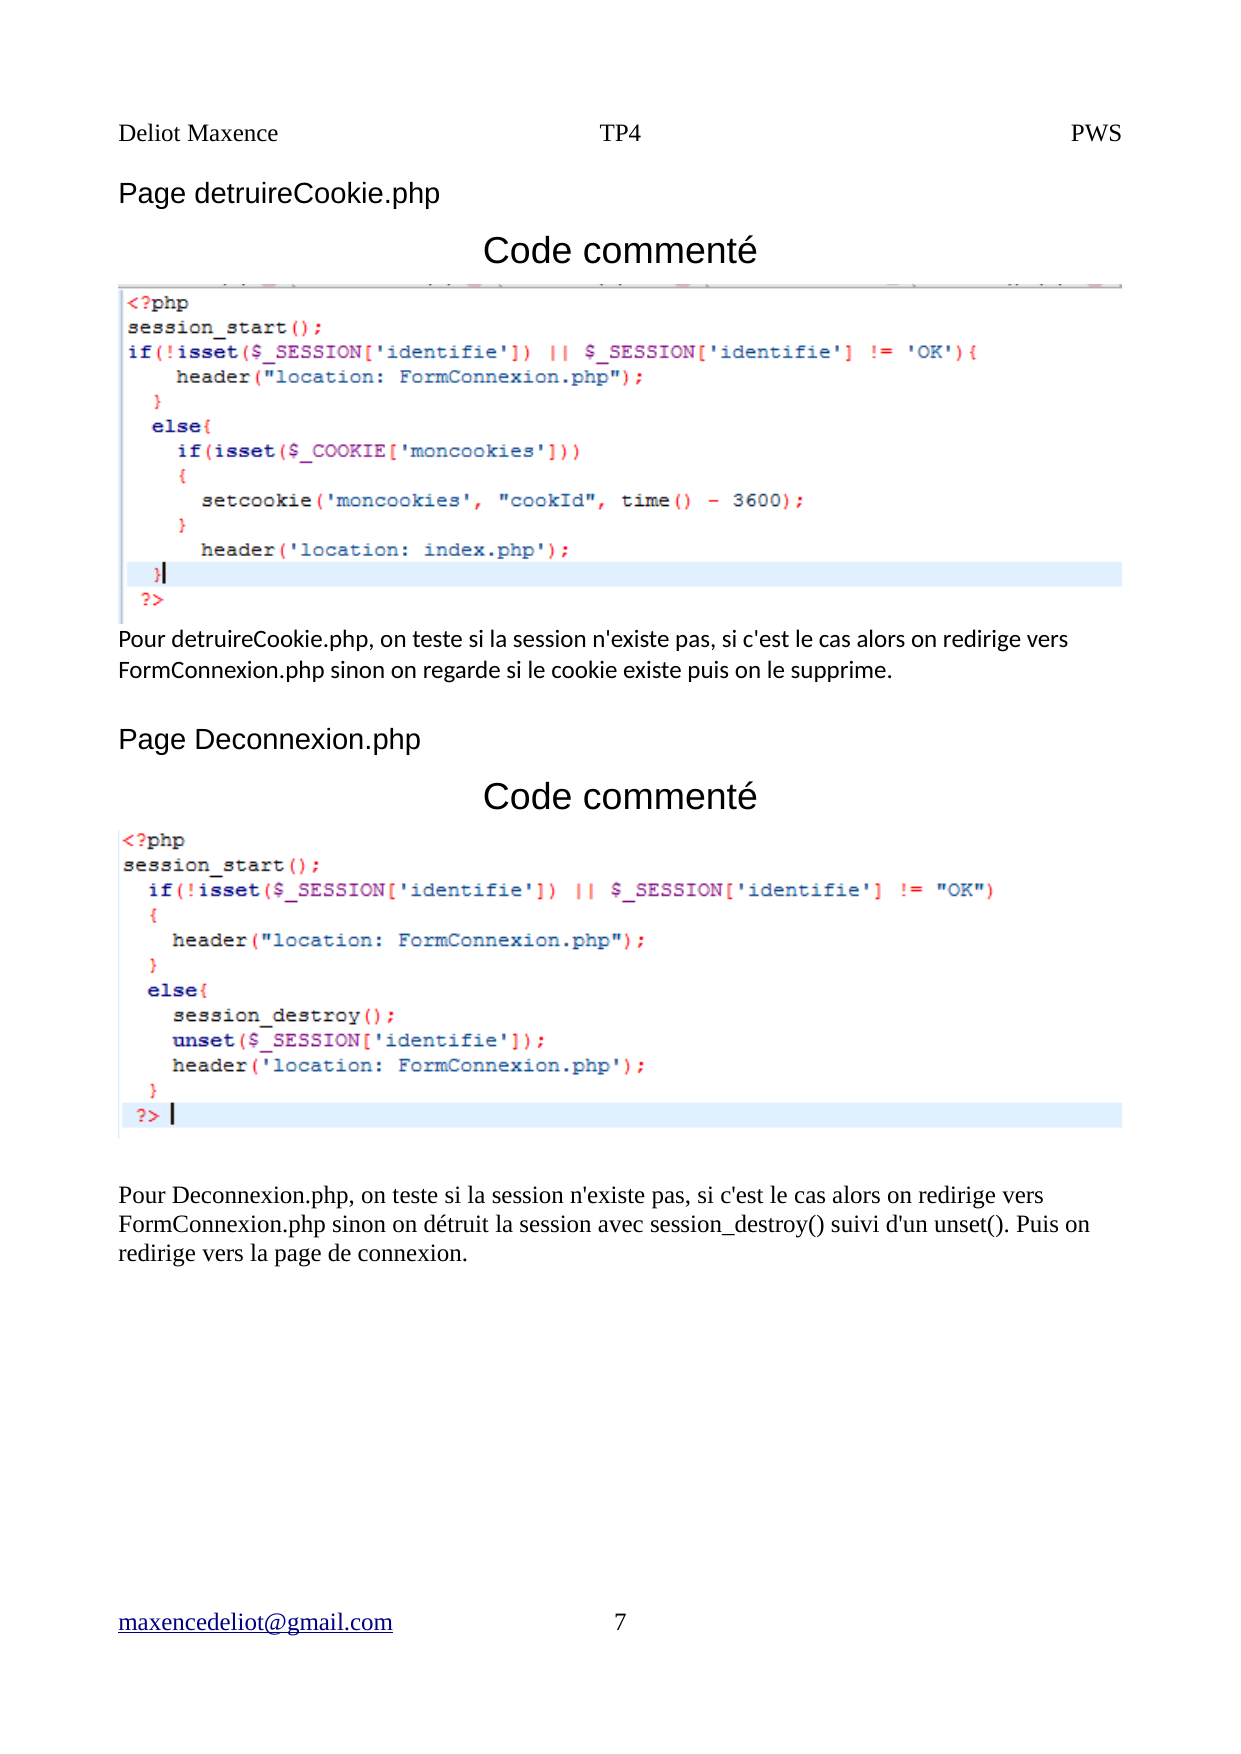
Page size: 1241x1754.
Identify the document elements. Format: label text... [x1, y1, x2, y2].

text Pour Deconnexion.php, on teste si la session n'existe pas, si c'est le cas alors on redirige vers FormConnexion.php sinon on détruit la session avec session_destroy() suivi d'un unset(). Puis on redirige vers la page de connexion. [118, 1180, 1122, 1267]
picture [118, 830, 1123, 1139]
subtitle Code commenté [118, 229, 1122, 272]
subtitle Code commenté [118, 774, 1122, 817]
picture [118, 284, 1123, 624]
subtitle Page detruireCookie.php [118, 176, 1122, 210]
subtitle Page Deconnexion.php [118, 722, 1122, 756]
text Pour detruireCookie.php, on teste si la session n'existe pas, si c'est le cas alors on redirige vers FormConnexion.php sinon on regarde si le cookie existe puis on le supprime. [118, 624, 1122, 684]
